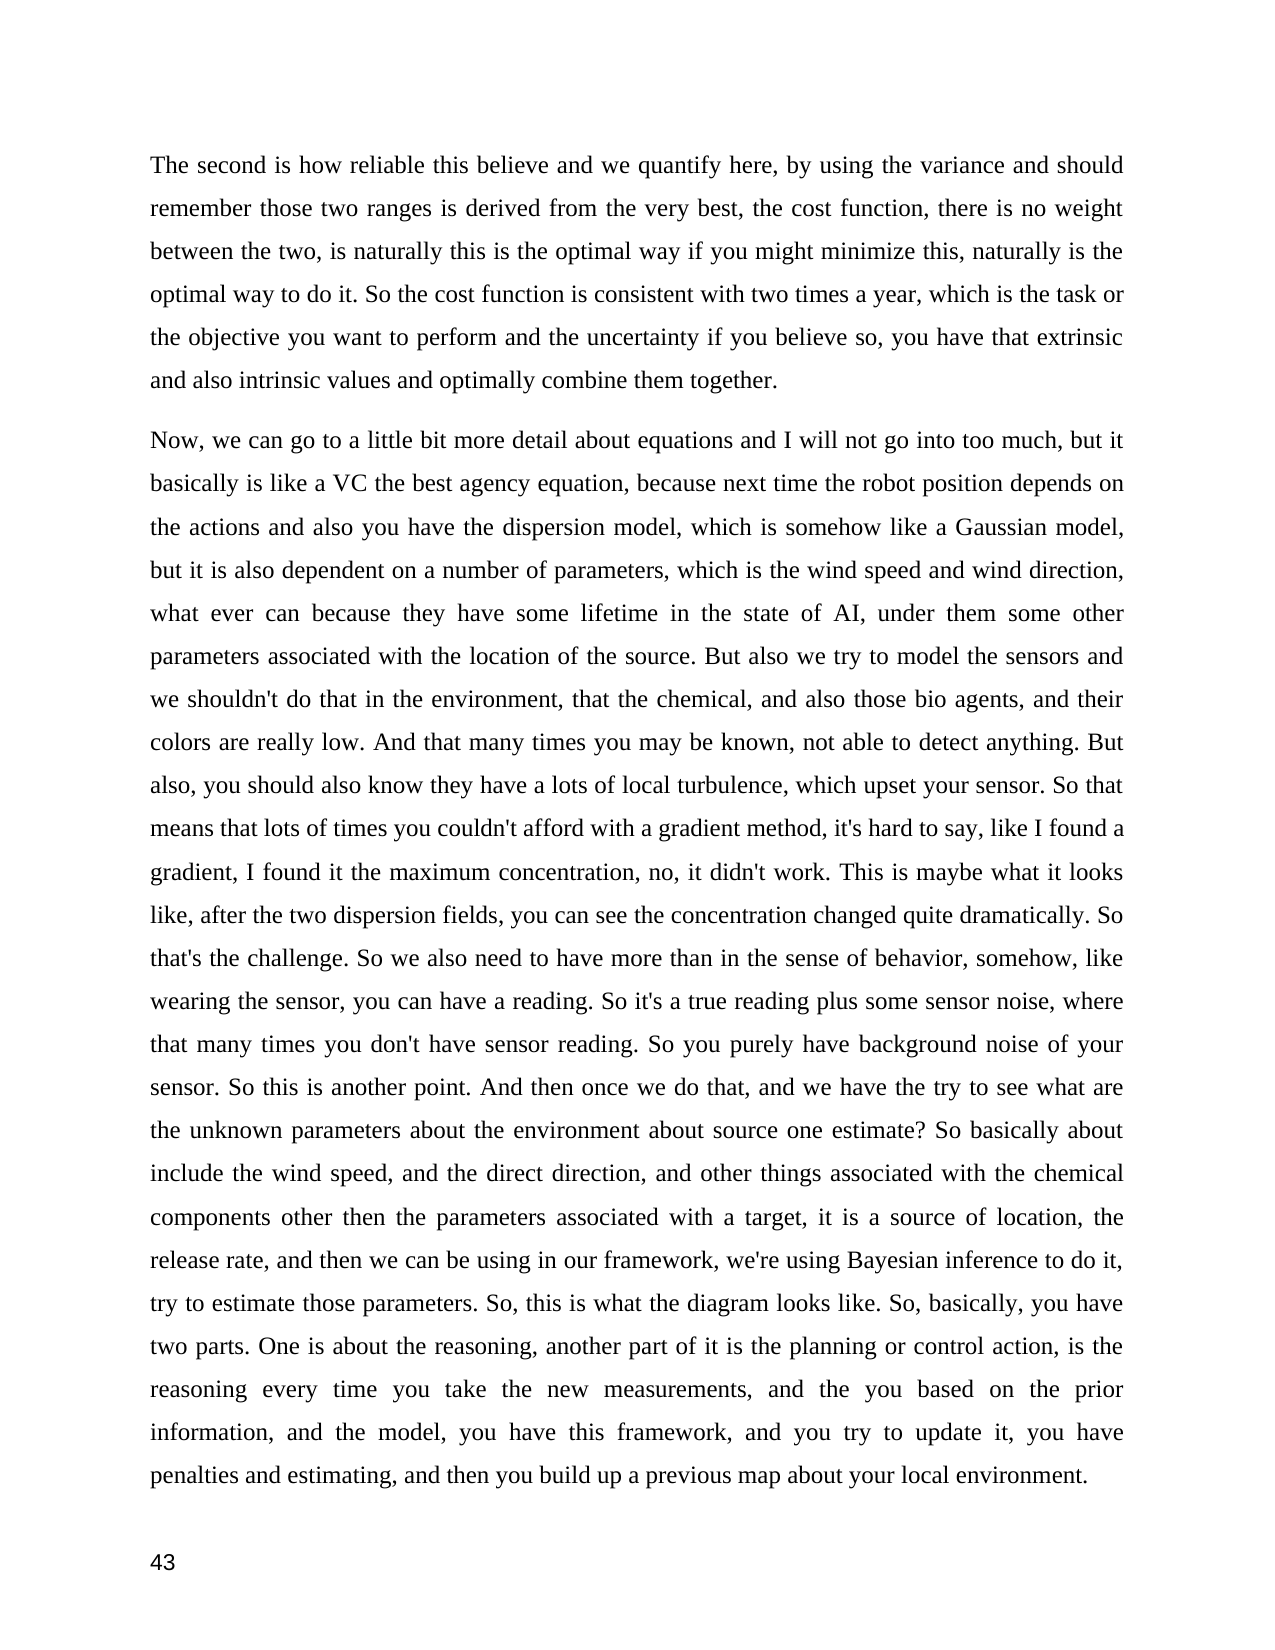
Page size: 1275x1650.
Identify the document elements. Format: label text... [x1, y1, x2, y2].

text Now, we can go to a little bit more detail about equations and I will not go into too much, but it basically is like a VC the best agency equation, because next time the robot position depends on the actions and also you have the dispersion model, which is somehow like a Gaussian model, but it is also dependent on a number of parameters, which is the wind speed and wind direction, what ever can because they have some lifetime in the state of AI, under them some other parameters associated with the location of the source. But also we try to model the sensors and we shouldn't do that in the environment, that the chemical, and also those bio agents, and their colors are really low. And that many times you may be known, not able to detect anything. But also, you should also know they have a lots of local turbulence, which upset your sensor. So that means that lots of times you couldn't afford with a gradient method, it's hard to say, like I found a gradient, I found it the maximum concentration, no, it didn't work. This is maybe what it looks like, after the two dispersion fields, you can see the concentration changed quite dramatically. So that's the challenge. So we also need to have more than in the sense of behavior, somehow, like wearing the sensor, you can have a reading. So it's a true reading plus some sensor noise, where that many times you don't have sensor reading. So you purely have background noise of your sensor. So this is another point. And then once we do that, and we have the try to see what are the unknown parameters about the environment about source one estimate? So basically about include the wind speed, and the direct direction, and other things associated with the chemical components other then the parameters associated with a target, it is a source of location, the release rate, and then we can be using in our framework, we're using Bayesian inference to do it, try to estimate those parameters. So, this is what the diagram looks like. So, basically, you have two parts. One is about the reasoning, another part of it is the planning or control action, is the reasoning every time you take the new measurements, and the you based on the prior information, and the model, you have this framework, and you try to update it, you have penalties and estimating, and then you build up a previous map about your local environment. [150, 425, 1125, 1489]
text The second is how reliable this believe and we quantify here, by using the variance and should remember those two ranges is derived from the very best, the cost function, there is no weight between the two, is naturally this is the optimal way if you might minimize this, naturally is the optimal way to do it. So the cost function is consistent with two times a year, which is the task or the objective you want to perform and the uncertainty if you believe so, you have that extrinsic and also intrinsic values and optimally combine them together. [150, 150, 1125, 394]
